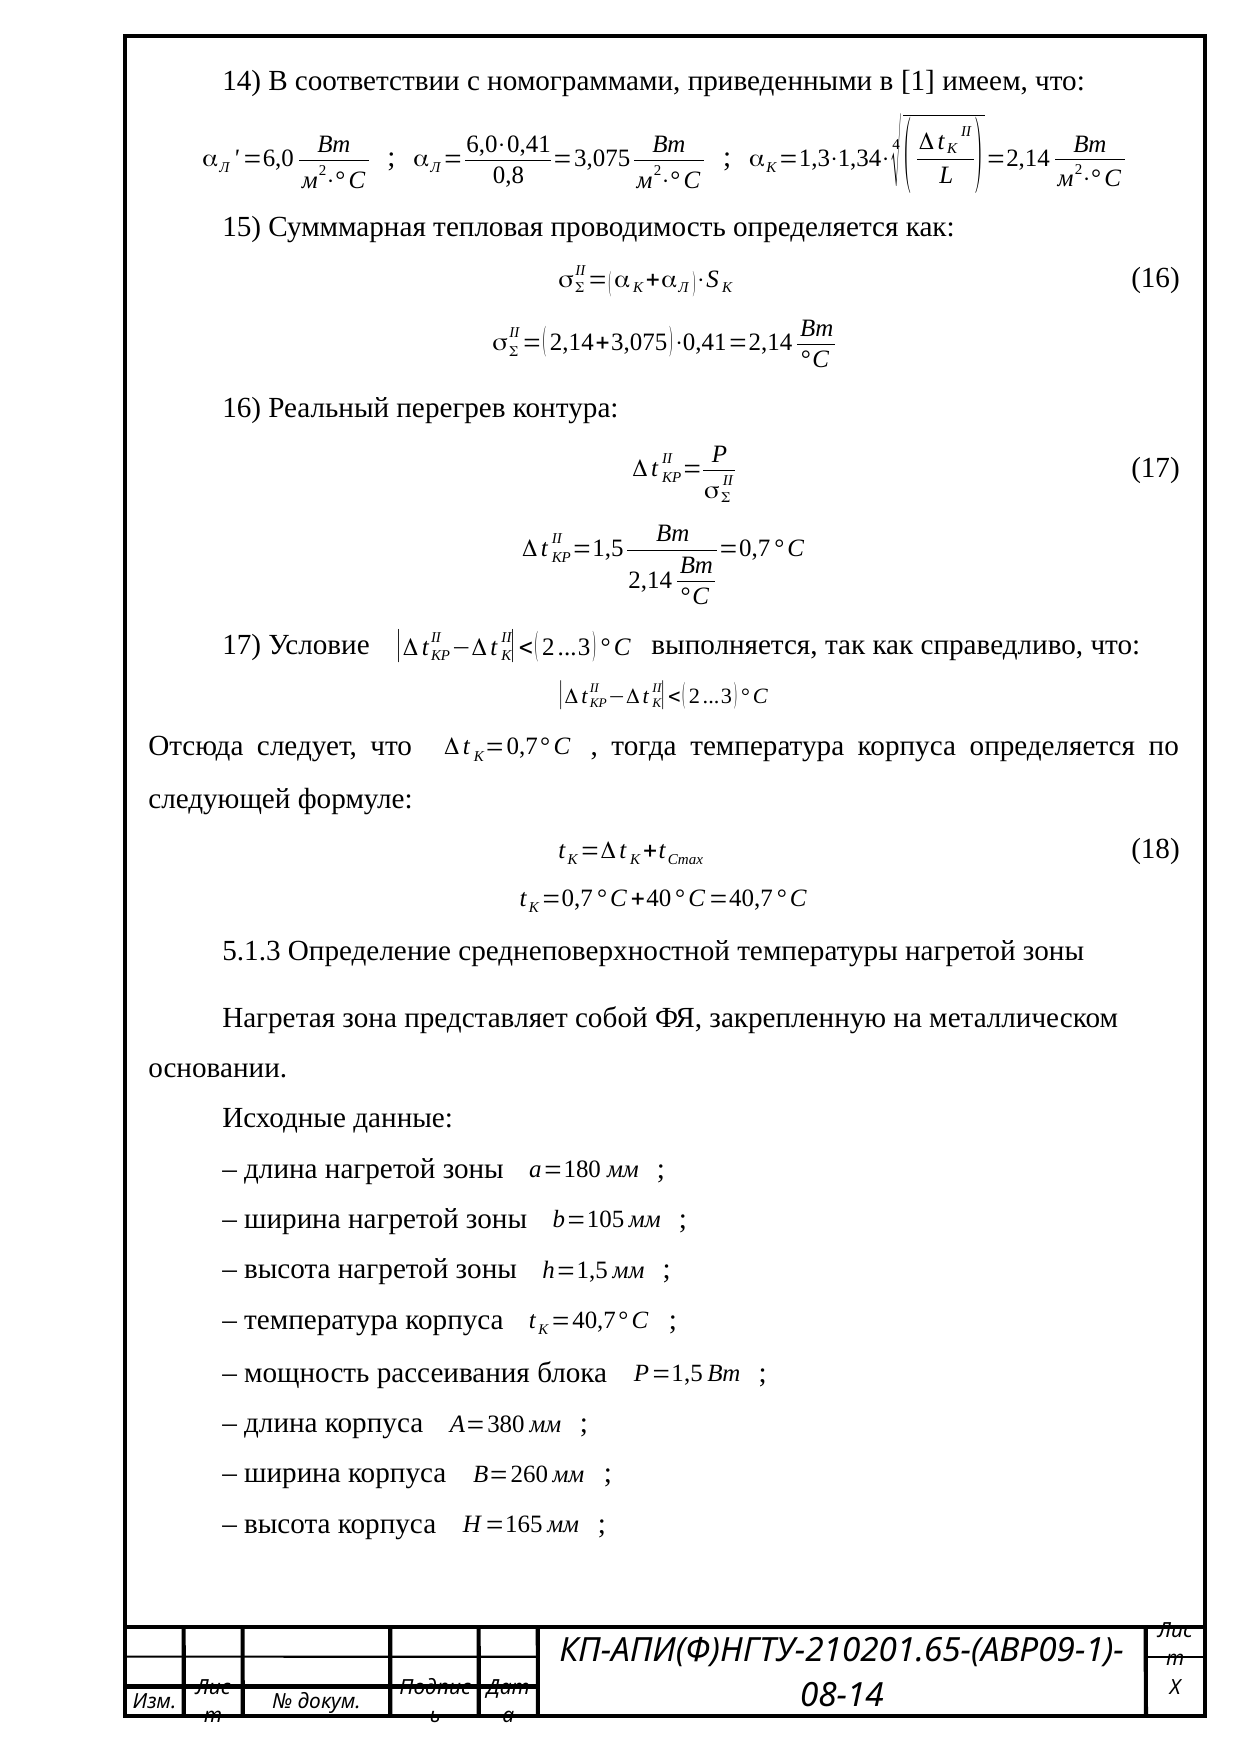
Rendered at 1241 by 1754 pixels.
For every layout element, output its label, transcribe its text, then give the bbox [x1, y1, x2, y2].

text – мощность рассеивания блока ; [148, 1355, 1179, 1388]
text Исходные данные: [148, 1101, 1179, 1134]
text Нагретая зона представляет собой ФЯ, закрепленную на металлическом [148, 1000, 1179, 1033]
text 5.1.3 Определение среднеповерхностной температуры нагретой зоны [148, 933, 1179, 966]
text (18) [148, 831, 1179, 868]
text – ширина нагретой зоны ; [148, 1201, 1179, 1235]
text 16) Реальный перегрев контура: [148, 390, 1179, 423]
text – высота нагретой зоны ; [148, 1251, 1179, 1285]
text Отсюда следует, что , тогда температура корпуса определяется по следующей формуле: [148, 728, 1179, 814]
text – длина нагретой зоны ; [148, 1151, 1179, 1184]
text – длина корпуса ; [148, 1405, 1179, 1439]
text ;; [148, 113, 1179, 193]
text (16) [148, 260, 1179, 297]
text 17) Условие выполняется, так как справедливо, что: [148, 627, 1179, 664]
text (17) [148, 440, 1179, 503]
text – ширина корпуса ; [148, 1456, 1179, 1489]
text – температура корпуса ; [148, 1302, 1179, 1338]
text – высота корпуса ; [148, 1506, 1179, 1539]
text основании. [148, 1050, 1179, 1084]
text 15) Сумммарная тепловая проводимость определяется как: [148, 209, 1179, 243]
text 14) В соответствии с номограммами, приведенными в [1] имеем, что: [148, 63, 1179, 97]
